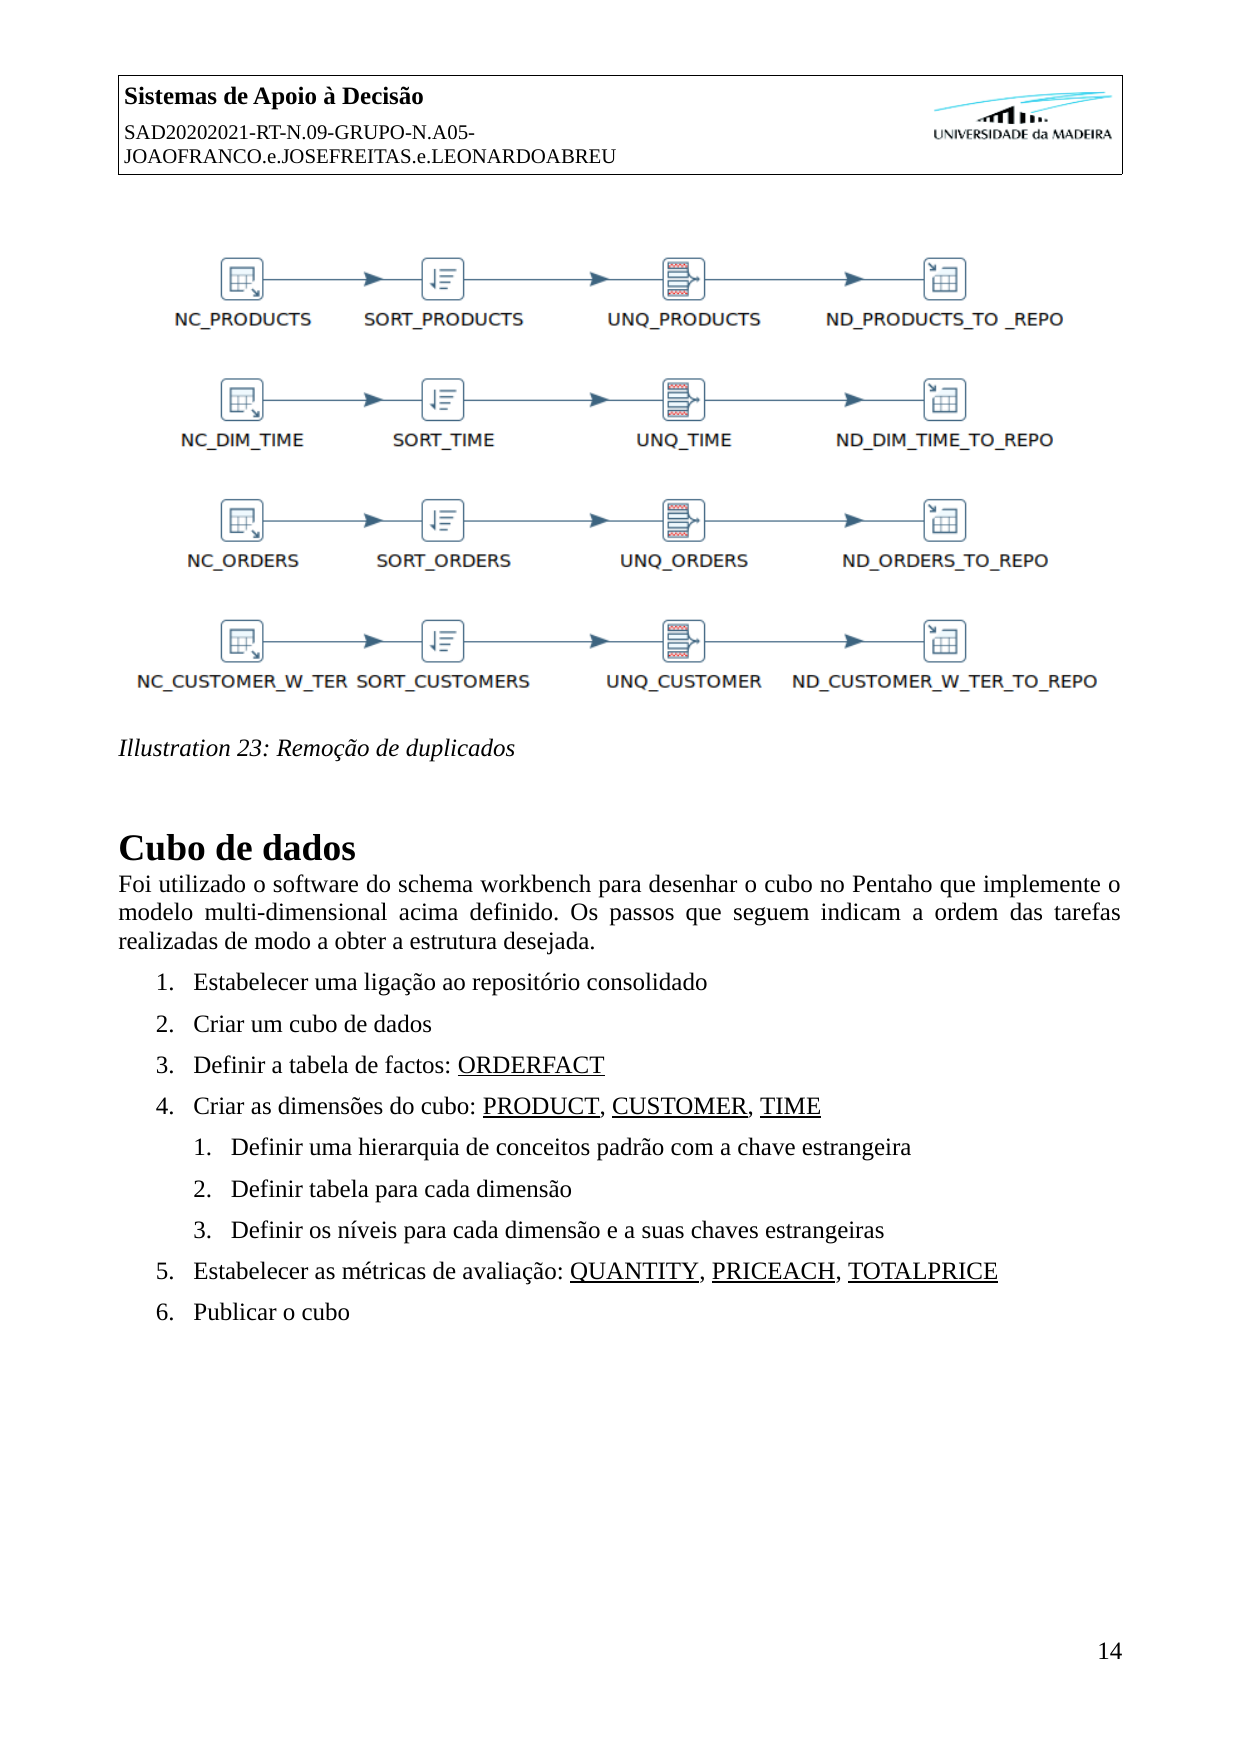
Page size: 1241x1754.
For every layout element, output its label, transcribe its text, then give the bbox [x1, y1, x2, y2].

list Publicar o cubo [156, 1297, 1122, 1326]
picture [118, 210, 1122, 728]
text Foi utilizado o software do schema workbench para desenhar o cubo no Pentaho que implemente o modelo multi-dimensional acima definido. Os passos que seguem indicam a ordem das tarefas realizadas de modo a obter a estrutura desejada. [118, 869, 1122, 955]
list Definir tabela para cada dimensão [193, 1174, 1122, 1202]
list Definir uma hierarquia de conceitos padrão com a chave estrangeira [193, 1132, 1122, 1161]
list Criar um cubo de dados [156, 1009, 1122, 1037]
list Definir os níveis para cada dimensão e a suas chaves estrangeiras [193, 1215, 1122, 1244]
list Estabelecer as métricas de avaliação: QUANTITY, PRICEACH, TOTALPRICE [156, 1256, 1122, 1285]
list Criar as dimensões do cubo: PRODUCT, CUSTOMER, TIME [156, 1091, 1122, 1120]
list Estabelecer uma ligação ao repositório consolidado [156, 967, 1122, 996]
picture [919, 80, 1120, 146]
subtitle Cubo de dados [118, 826, 1122, 869]
list Definir a tabela de factos: ORDERFACT [156, 1050, 1122, 1079]
text Illustration 23: Remoção de duplicados [118, 728, 1122, 762]
